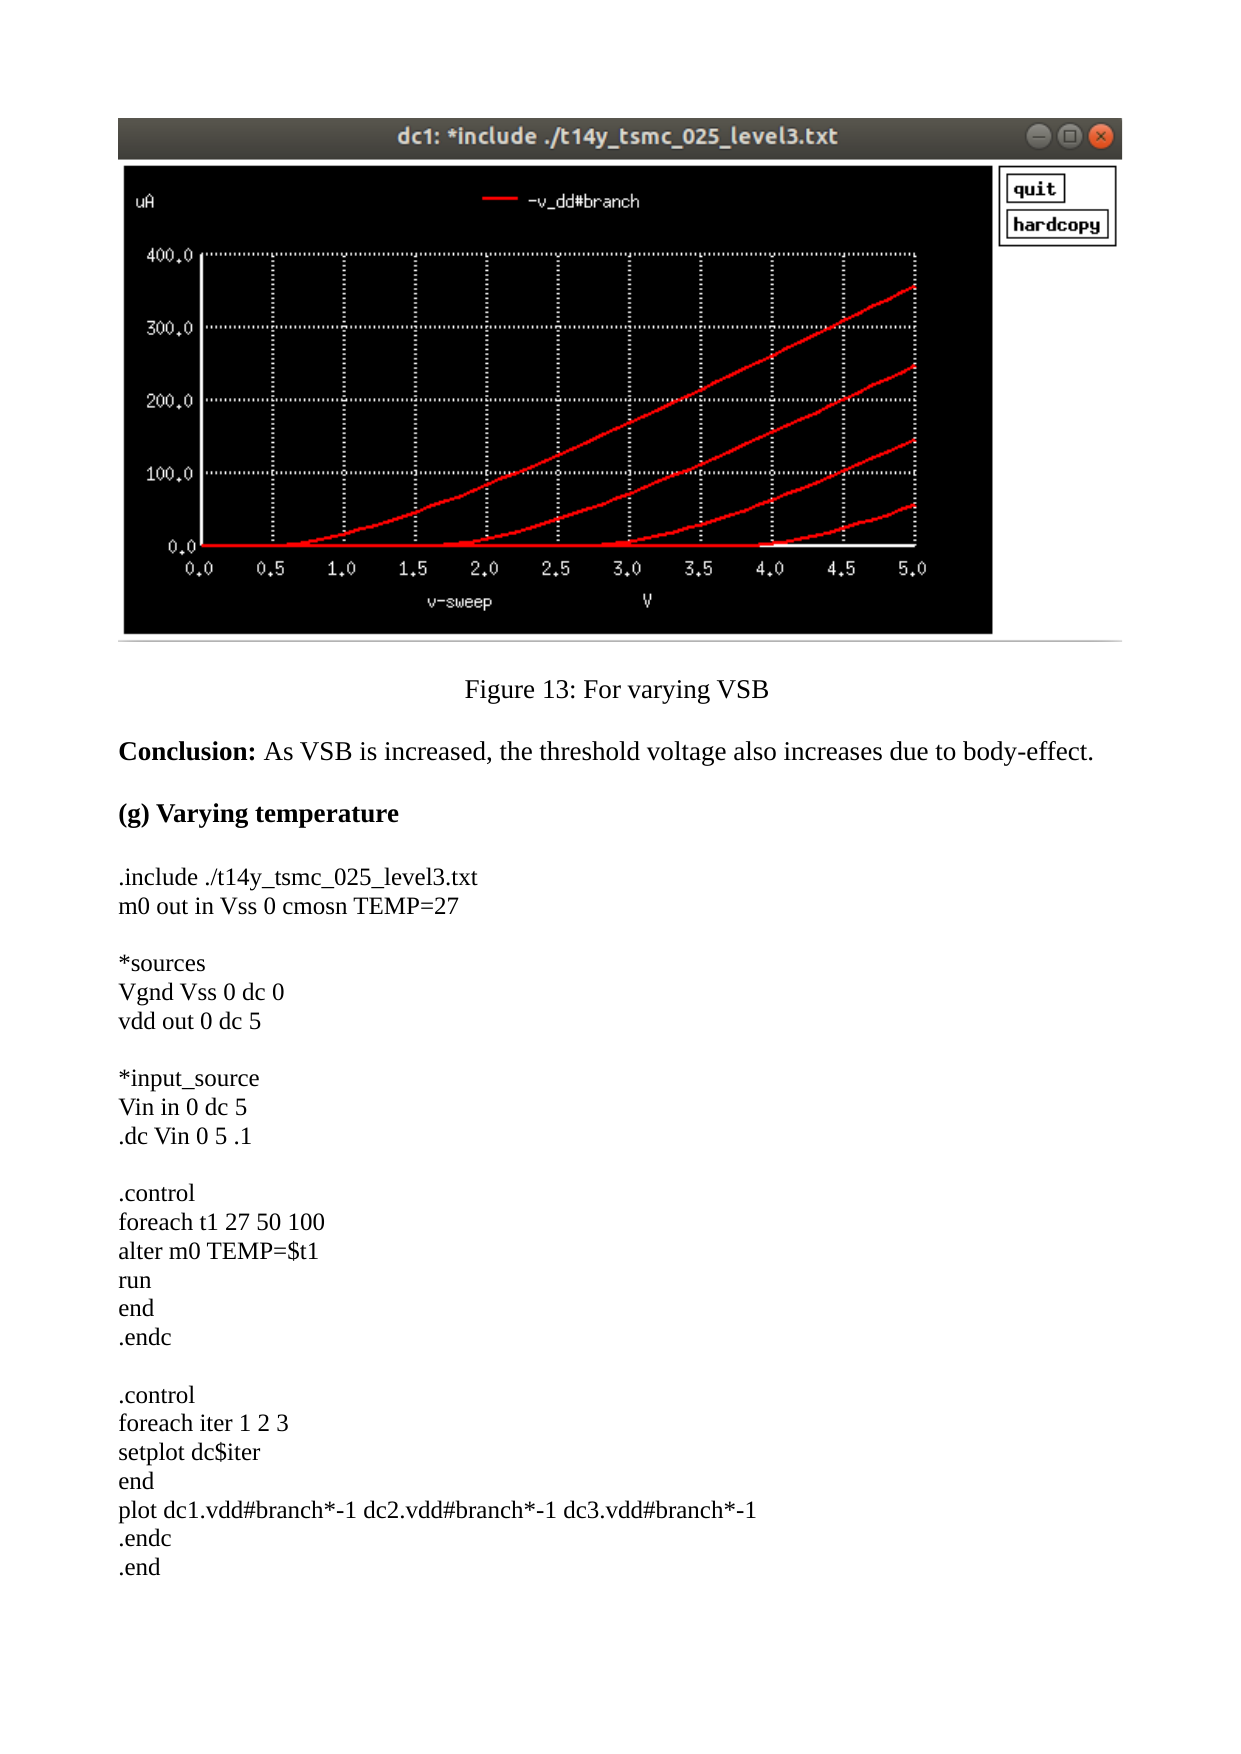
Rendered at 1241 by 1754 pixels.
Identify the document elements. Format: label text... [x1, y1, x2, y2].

text .endc [118, 1523, 1122, 1552]
text run [118, 1265, 1122, 1293]
text foreach t1 27 50 100 [118, 1207, 1122, 1236]
text setplot dc$iter [118, 1437, 1122, 1466]
text m0 out in Vss 0 cmosn TEMP=27 [118, 891, 1122, 920]
text foreach iter 1 2 3 [118, 1408, 1122, 1437]
text Figure 13: For varying VSB [118, 673, 1122, 704]
text plot dc1.vdd#branch*-1 dc2.vdd#branch*-1 dc3.vdd#branch*-1 [118, 1495, 1122, 1523]
text *sources [118, 948, 1122, 977]
text .dc Vin 0 5 .1 [118, 1121, 1122, 1150]
text Vin in 0 dc 5 [118, 1092, 1122, 1121]
text .include ./t14y_tsmc_025_level3.txt [118, 862, 1122, 891]
picture [118, 118, 1123, 642]
text *input_source [118, 1063, 1122, 1092]
text end [118, 1293, 1122, 1322]
text .end [118, 1552, 1122, 1581]
text alter m0 TEMP=$t1 [118, 1236, 1122, 1265]
text .endc [118, 1322, 1122, 1351]
text (g) Varying temperature [118, 798, 1122, 829]
text Conclusion: As VSB is increased, the threshold voltage also increases due to body-effect. [118, 735, 1122, 766]
text .control [118, 1380, 1122, 1408]
text .control [118, 1178, 1122, 1207]
text Vgnd Vss 0 dc 0 [118, 977, 1122, 1006]
text end [118, 1466, 1122, 1495]
text vdd out 0 dc 5 [118, 1006, 1122, 1035]
